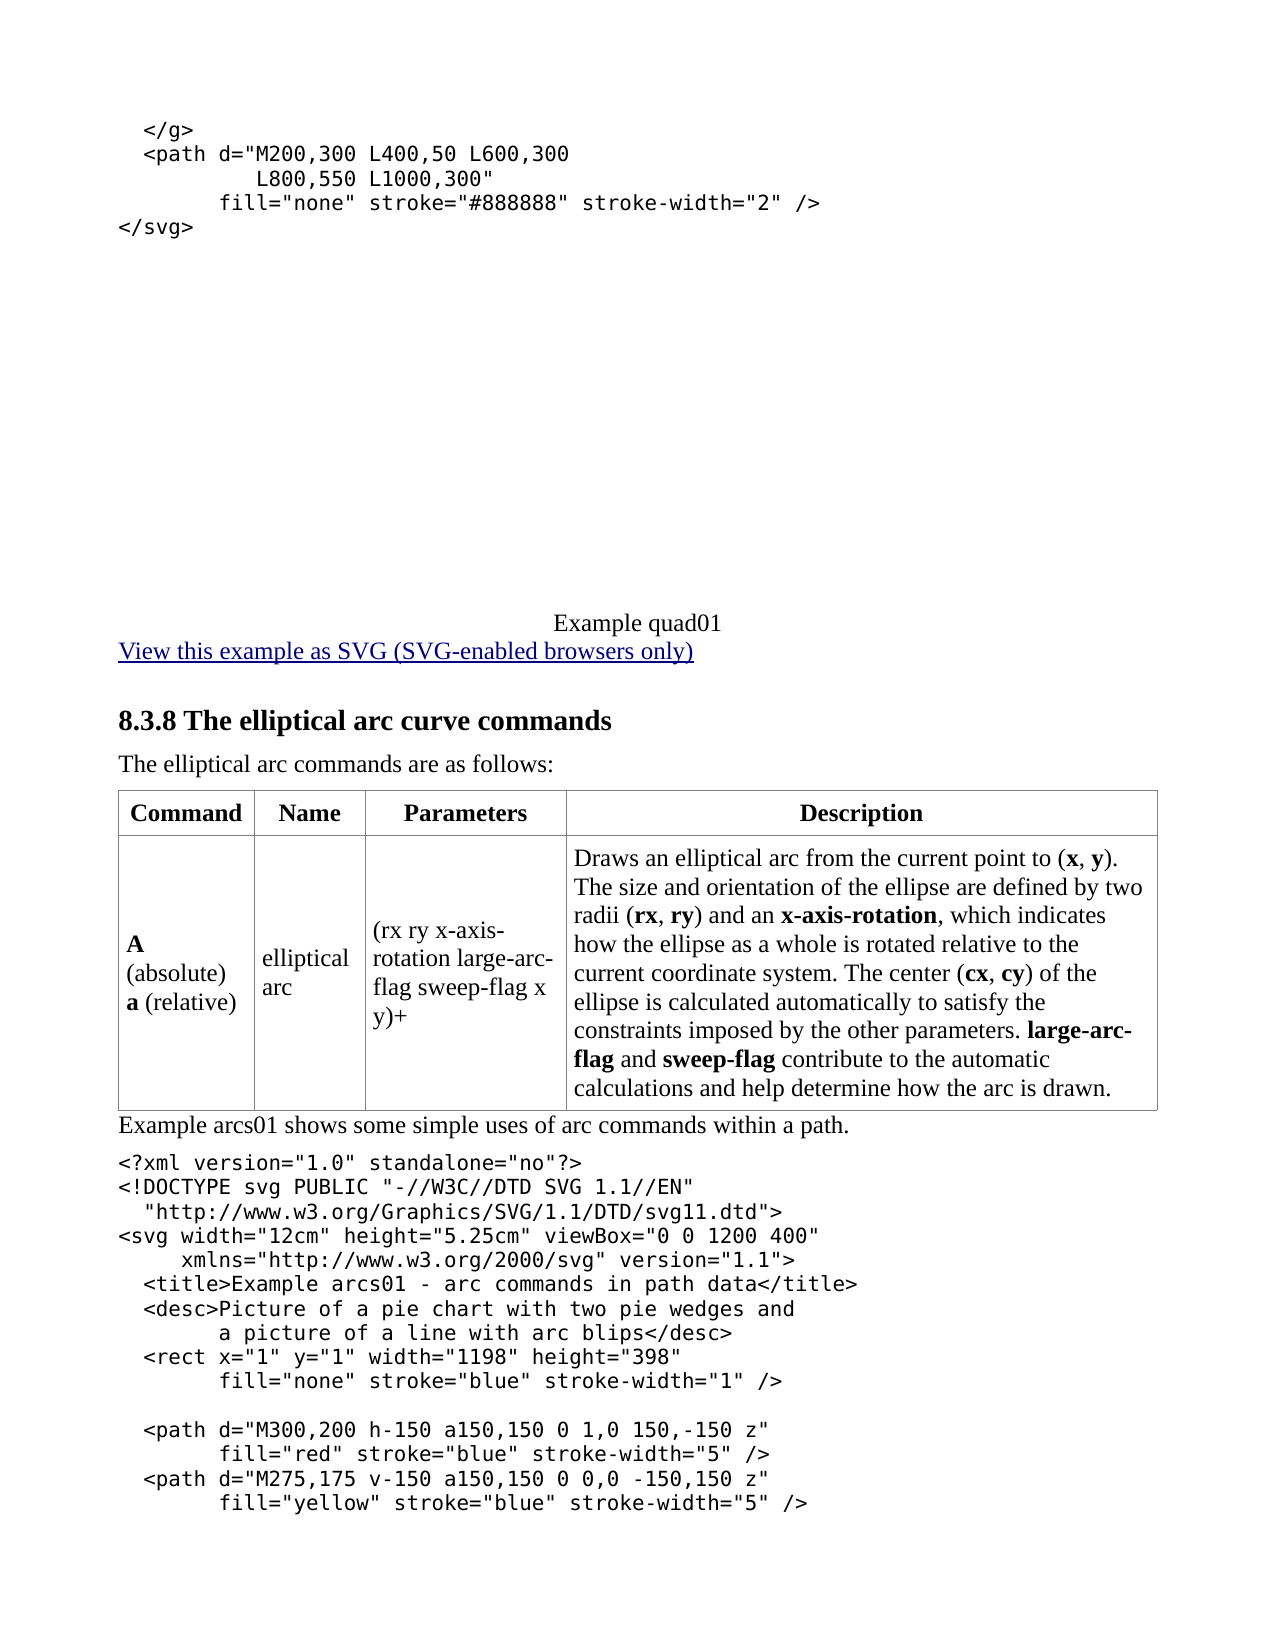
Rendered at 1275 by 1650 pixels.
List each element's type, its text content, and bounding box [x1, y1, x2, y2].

text fill="red" stroke="blue" stroke-width="5" /> [118, 1442, 1157, 1467]
text fill="yellow" stroke="blue" stroke-width="5" /> [118, 1491, 1157, 1515]
text The elliptical arc commands are as follows: [118, 749, 1157, 777]
table_header Name [255, 791, 365, 835]
text <title>Example arcs01 - arc commands in path data</title> [118, 1272, 1157, 1297]
text fill="none" stroke="#888888" stroke-width="2" /> [118, 191, 1157, 215]
table_cell A (absolute) a (relative) [119, 836, 254, 1109]
text L800,550 L1000,300" [118, 167, 1157, 191]
text <!DOCTYPE svg PUBLIC "-//W3C//DTD SVG 1.1//EN" [118, 1175, 1157, 1200]
subtitle 8.3.8 The elliptical arc curve commands [118, 703, 1157, 736]
text </svg> [118, 215, 1157, 239]
text <?xml version="1.0" standalone="no"?> [118, 1151, 1157, 1175]
text Example arcs01 shows some simple uses of arc commands within a path. [118, 1111, 1157, 1139]
table_cell Draws an elliptical arc from the current point to (x, y). The size and orientation of the ellipse are defined by two radii (rx, ry) and an x-axis-rotation, which indicates how the ellipse as a whole is rotated relative to the current coordinate system. The center (cx, cy) of the ellipse is calculated automatically to satisfy the constraints imposed by the other parameters. large-arc-flag and sweep-flag contribute to the automatic calculations and help determine how the arc is drawn. [567, 836, 1157, 1109]
text <svg width="12cm" height="5.25cm" viewBox="0 0 1200 400" [118, 1224, 1157, 1248]
table_cell elliptical arc [255, 836, 365, 1109]
text a picture of a line with arc blips</desc> [118, 1321, 1157, 1345]
text <path d="M300,200 h-150 a150,150 0 1,0 150,-150 z" [118, 1418, 1157, 1442]
table_header Description [567, 791, 1157, 835]
table_cell (rx ry x-axis-rotation large-arc-flag sweep-flag x y)+ [366, 836, 566, 1109]
text <path d="M275,175 v-150 a150,150 0 0,0 -150,150 z" [118, 1467, 1157, 1491]
text Example quad01 [118, 608, 1157, 636]
text <desc>Picture of a pie chart with two pie wedges and [118, 1297, 1157, 1321]
table_header Parameters [366, 791, 566, 835]
text </g> [118, 118, 1157, 142]
text xmlns="http://www.w3.org/2000/svg" version="1.1"> [118, 1248, 1157, 1272]
text <rect x="1" y="1" width="1198" height="398" [118, 1345, 1157, 1369]
text fill="none" stroke="blue" stroke-width="1" /> [118, 1369, 1157, 1394]
text <path d="M200,300 L400,50 L600,300 [118, 142, 1157, 167]
table_header [118, 269, 799, 608]
table_header Command [119, 791, 254, 835]
text "http://www.w3.org/Graphics/SVG/1.1/DTD/svg11.dtd"> [118, 1200, 1157, 1224]
text View this example as SVG (SVG-enabled browsers only) [118, 636, 1157, 665]
